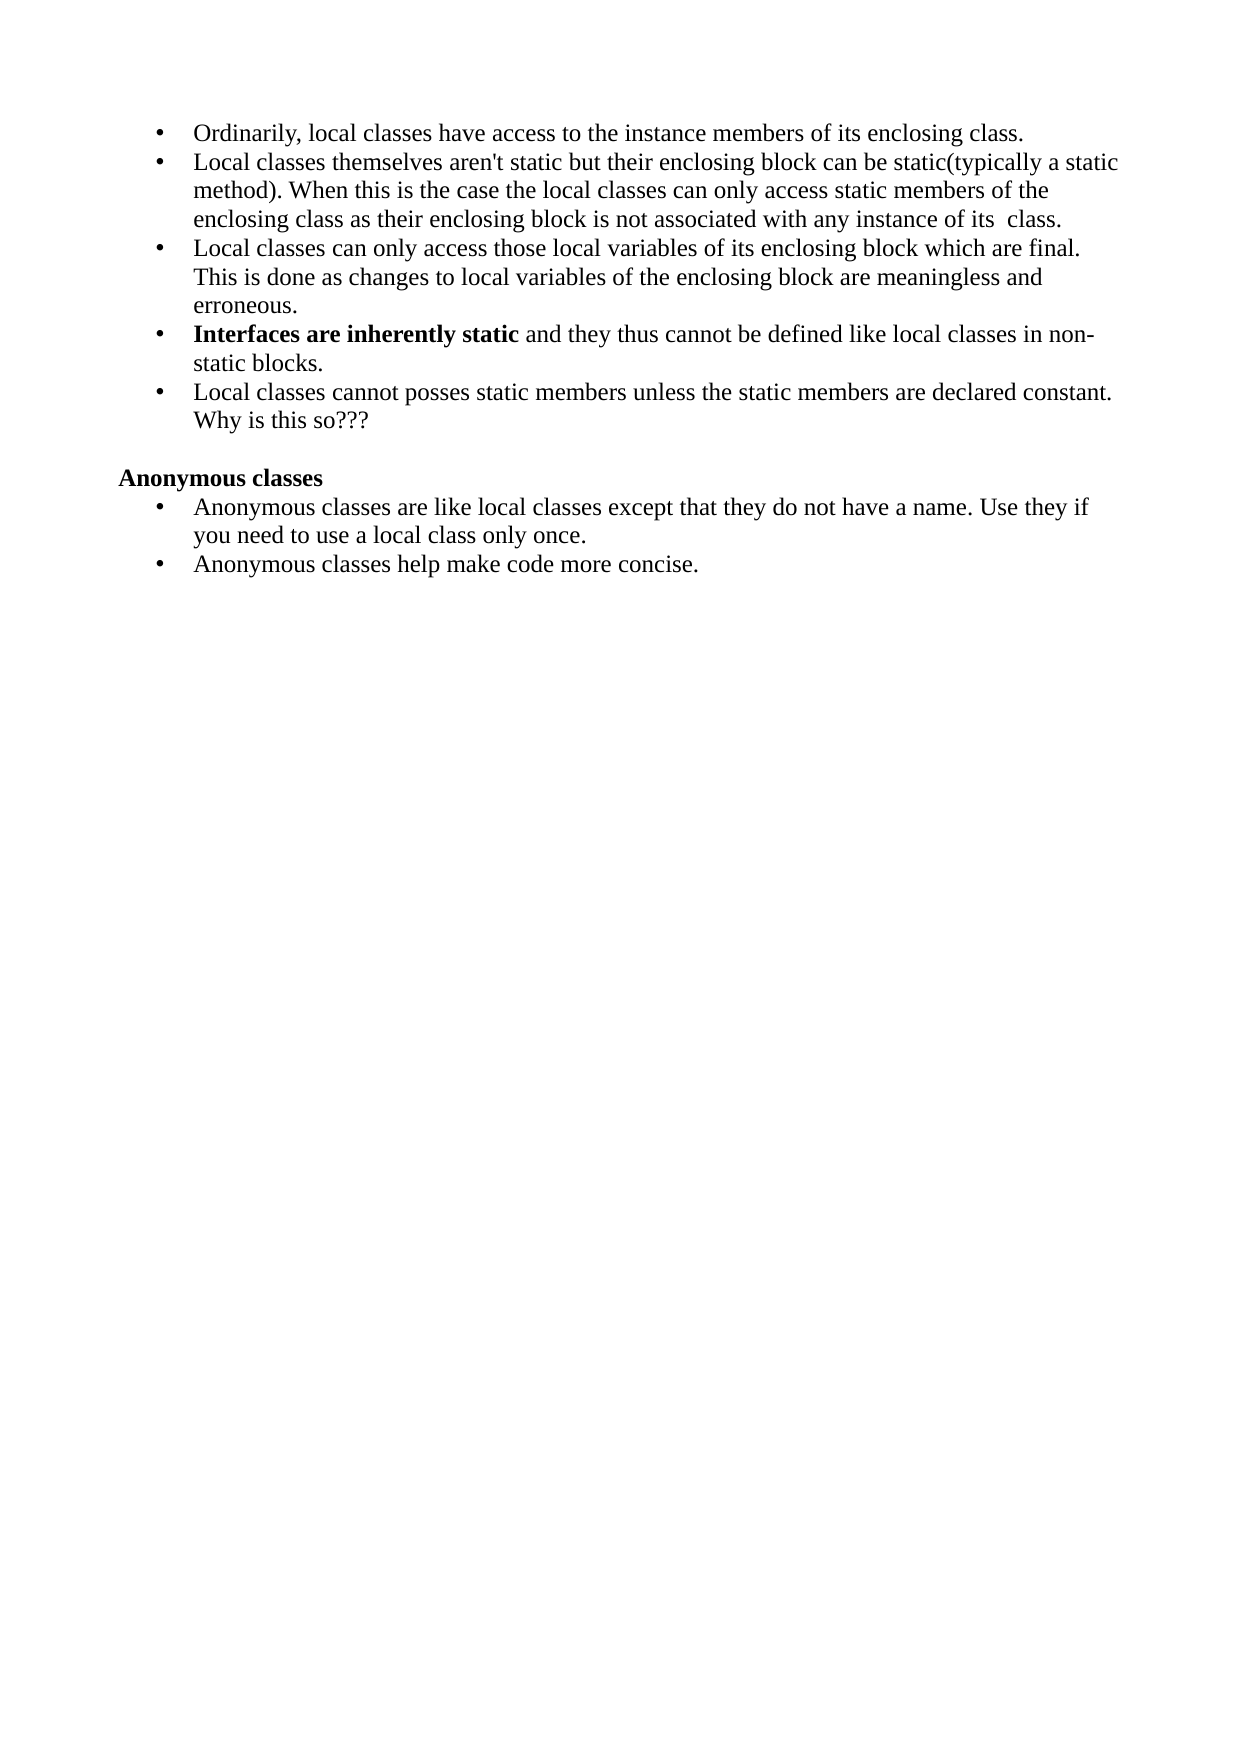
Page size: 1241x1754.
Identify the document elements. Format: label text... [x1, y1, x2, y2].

list Local classes themselves aren't static but their enclosing block can be static(typically a static method). When this is the case the local classes can only access static members of the enclosing class as their enclosing block is not associated with any instance of its class. [156, 147, 1122, 233]
list Local classes can only access those local variables of its enclosing block which are final. This is done as changes to local variables of the enclosing block are meaningless and erroneous. [156, 233, 1122, 319]
list Ordinarily, local classes have access to the instance members of its enclosing class. [156, 118, 1122, 147]
list Anonymous classes help make code more concise. [156, 549, 1122, 578]
text Anonymous classes [118, 463, 1122, 492]
list Anonymous classes are like local classes except that they do not have a name. Use they if you need to use a local class only once. [156, 492, 1122, 549]
list Local classes cannot posses static members unless the static members are declared constant. Why is this so??? [156, 377, 1122, 434]
list Interfaces are inherently static and they thus cannot be defined like local classes in non-static blocks. [156, 319, 1122, 377]
